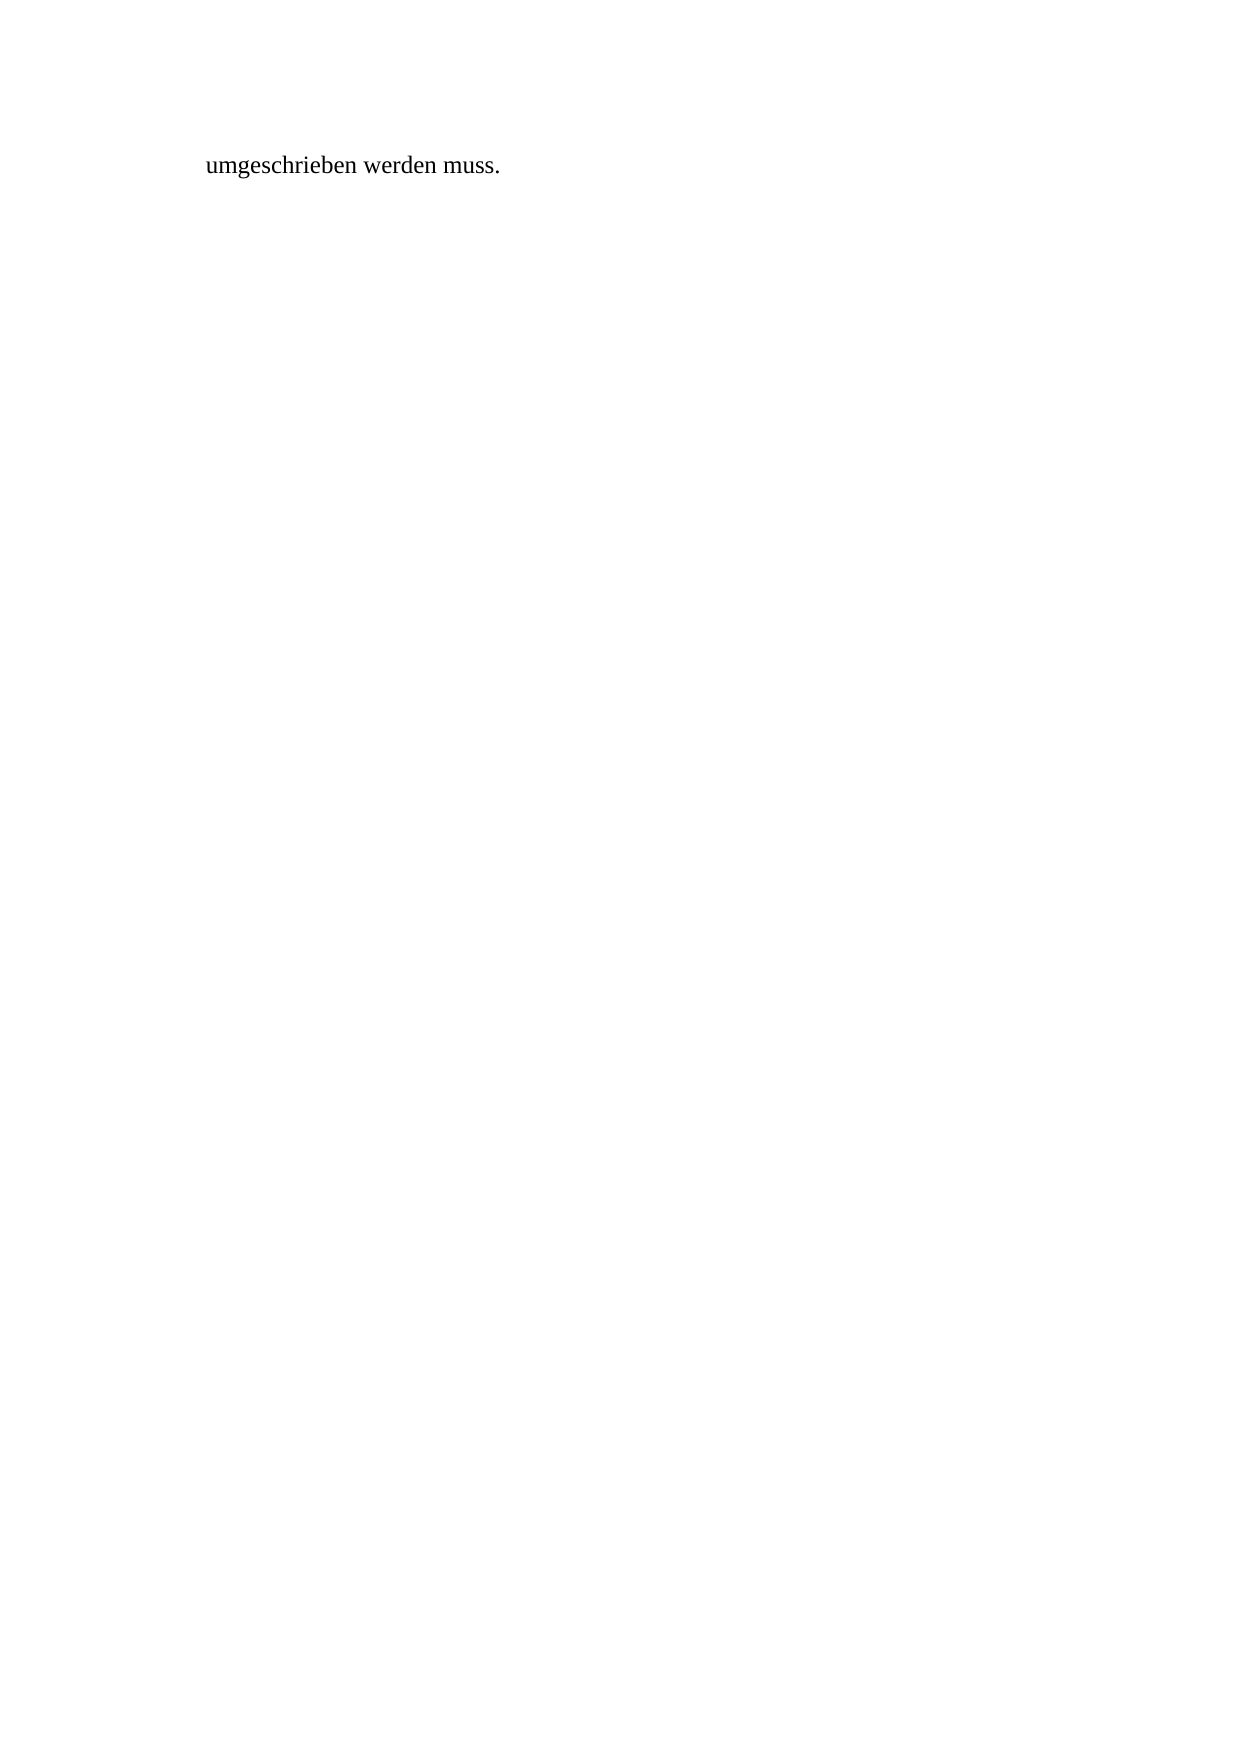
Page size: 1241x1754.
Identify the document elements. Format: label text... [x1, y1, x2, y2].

text umgeschrieben werden muss. [206, 150, 1063, 179]
